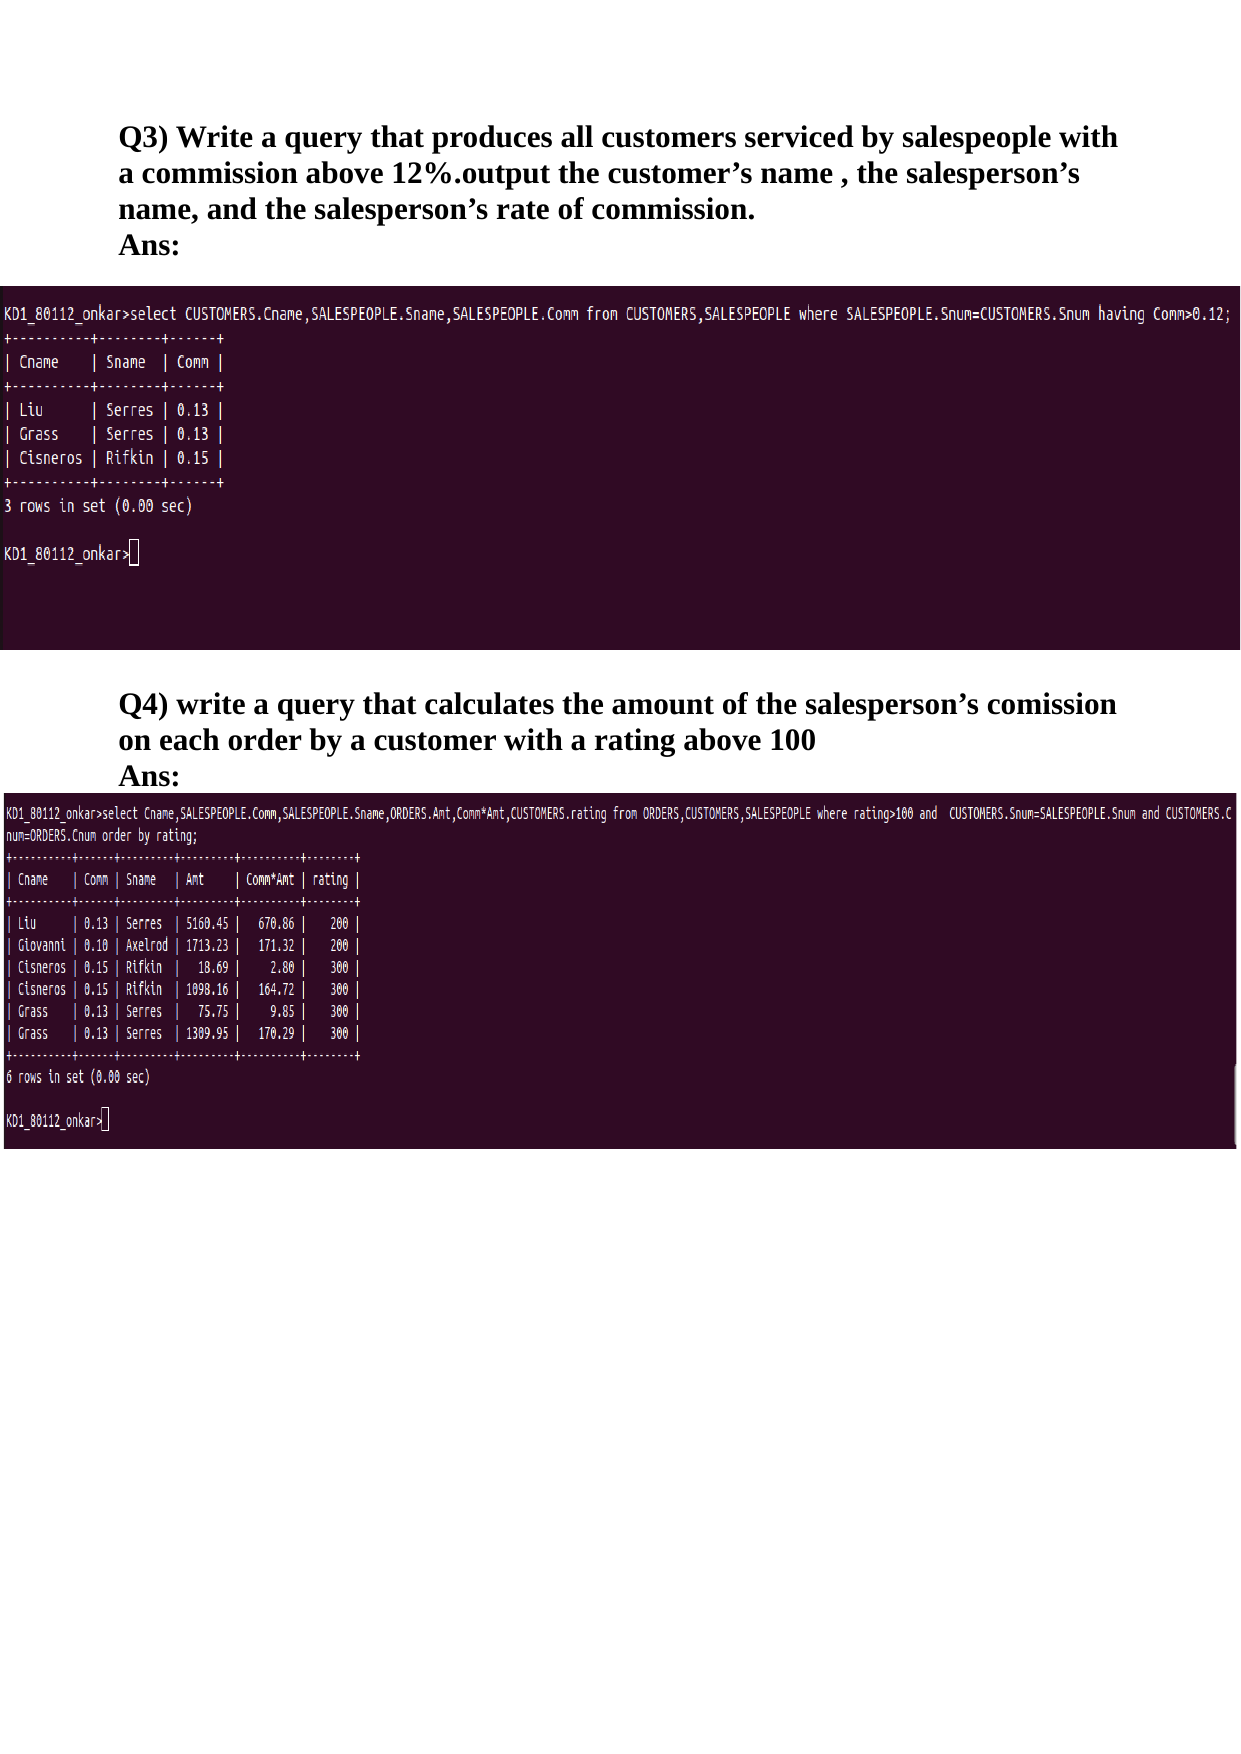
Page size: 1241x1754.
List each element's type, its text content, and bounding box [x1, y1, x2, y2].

text Ans: [118, 757, 1122, 793]
text Q4) write a query that calculates the amount of the salesperson’s comission [118, 685, 1122, 721]
text Q3) Write a query that produces all customers serviced by salespeople with a commission above 12%.output the customer’s name , the salesperson’s name, and the salesperson’s rate of commission. [118, 118, 1122, 226]
picture [0, 286, 1241, 650]
picture [3, 793, 1237, 1149]
text Ans: [118, 226, 1122, 262]
text on each order by a customer with a rating above 100 [118, 721, 1122, 757]
